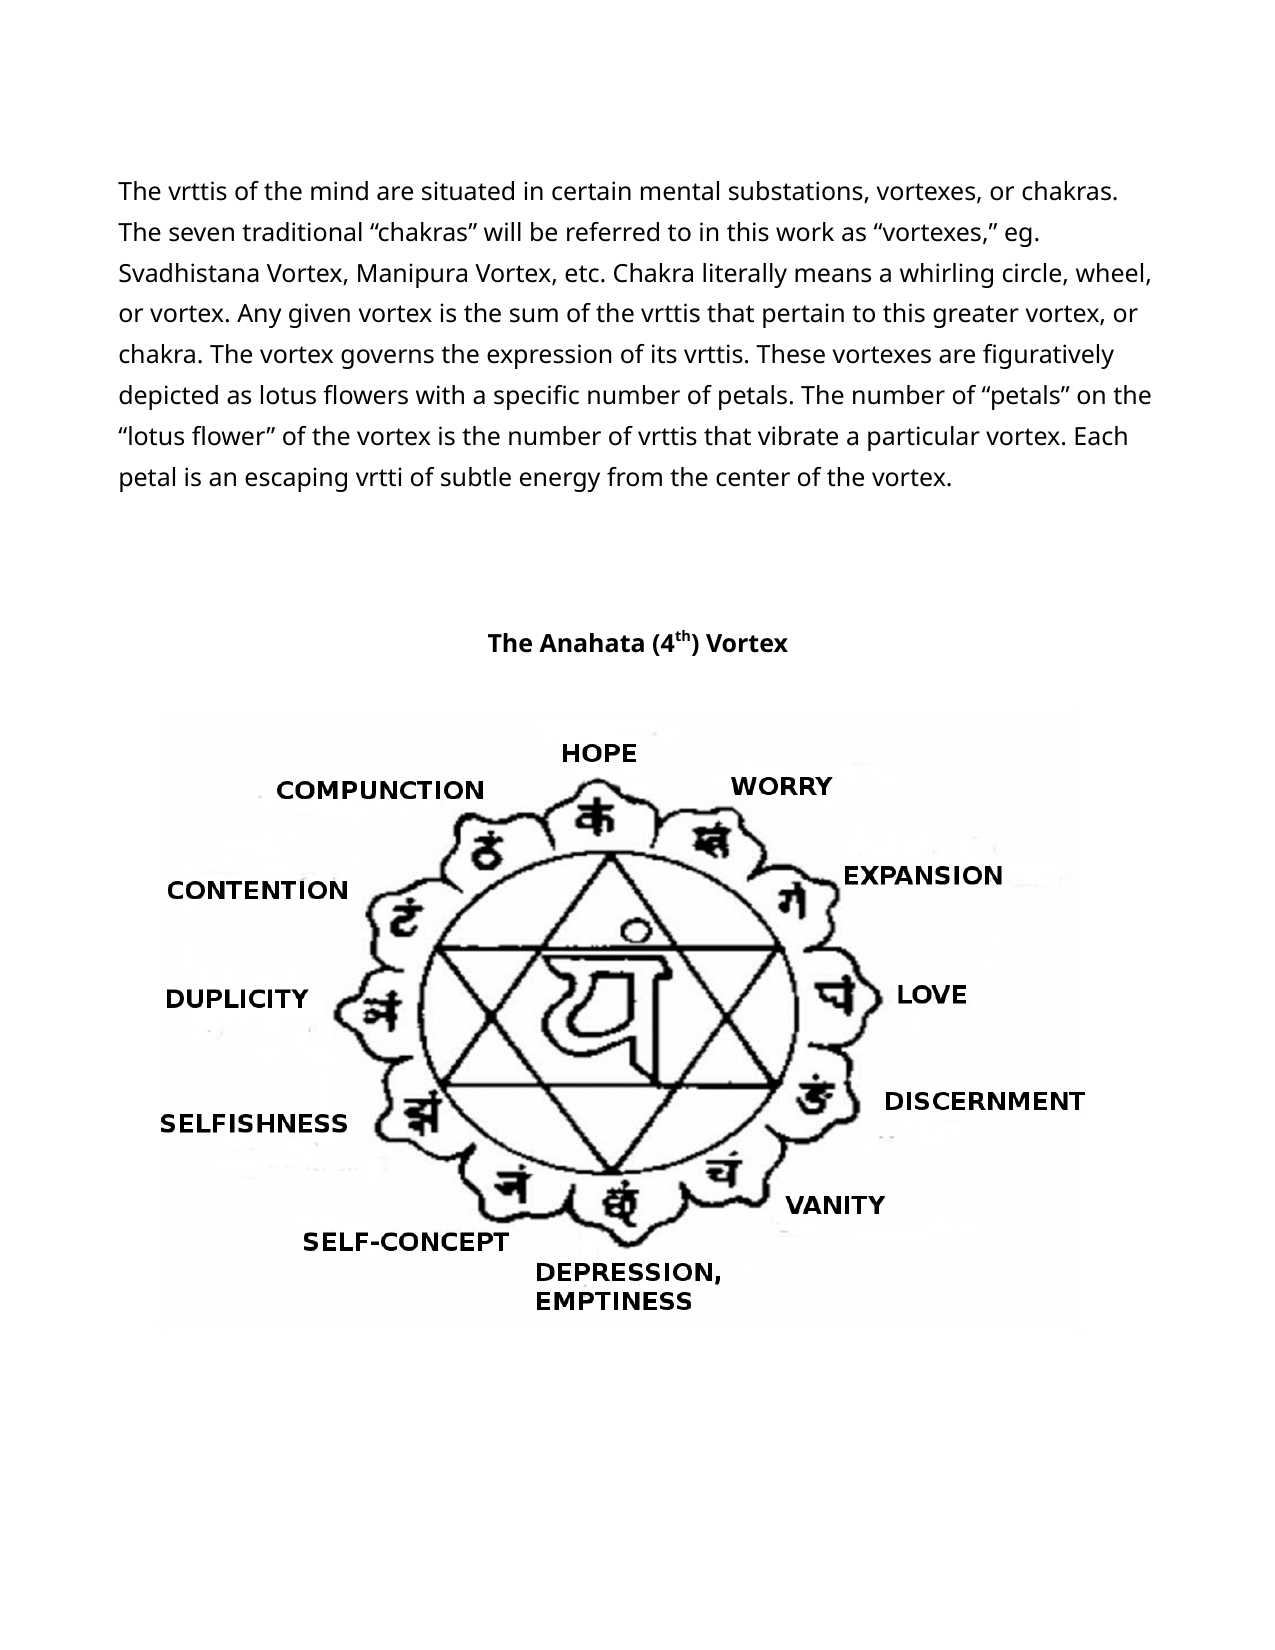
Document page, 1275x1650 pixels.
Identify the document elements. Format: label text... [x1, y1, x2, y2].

picture [154, 670, 1096, 1356]
text The vrttis of the mind are situated in certain mental substations, vortexes, or chakras. The seven traditional “chakras” will be referred to in this work as “vortexes,” eg. Svadhistana Vortex, Manipura Vortex, etc. Chakra literally means a whirling circle, wheel, or vortex. Any given vortex is the sum of the vrttis that pertain to this greater vortex, or chakra. The vortex governs the expression of its vrttis. These vortexes are figuratively depicted as lotus flowers with a specific number of petals. The number of “petals” on the “lotus flower” of the vortex is the number of vrttis that vibrate a particular vortex. Each petal is an escaping vrtti of subtle energy from the center of the vortex. [118, 173, 1157, 493]
text The Anahata (4th) Vortex [118, 626, 1157, 660]
